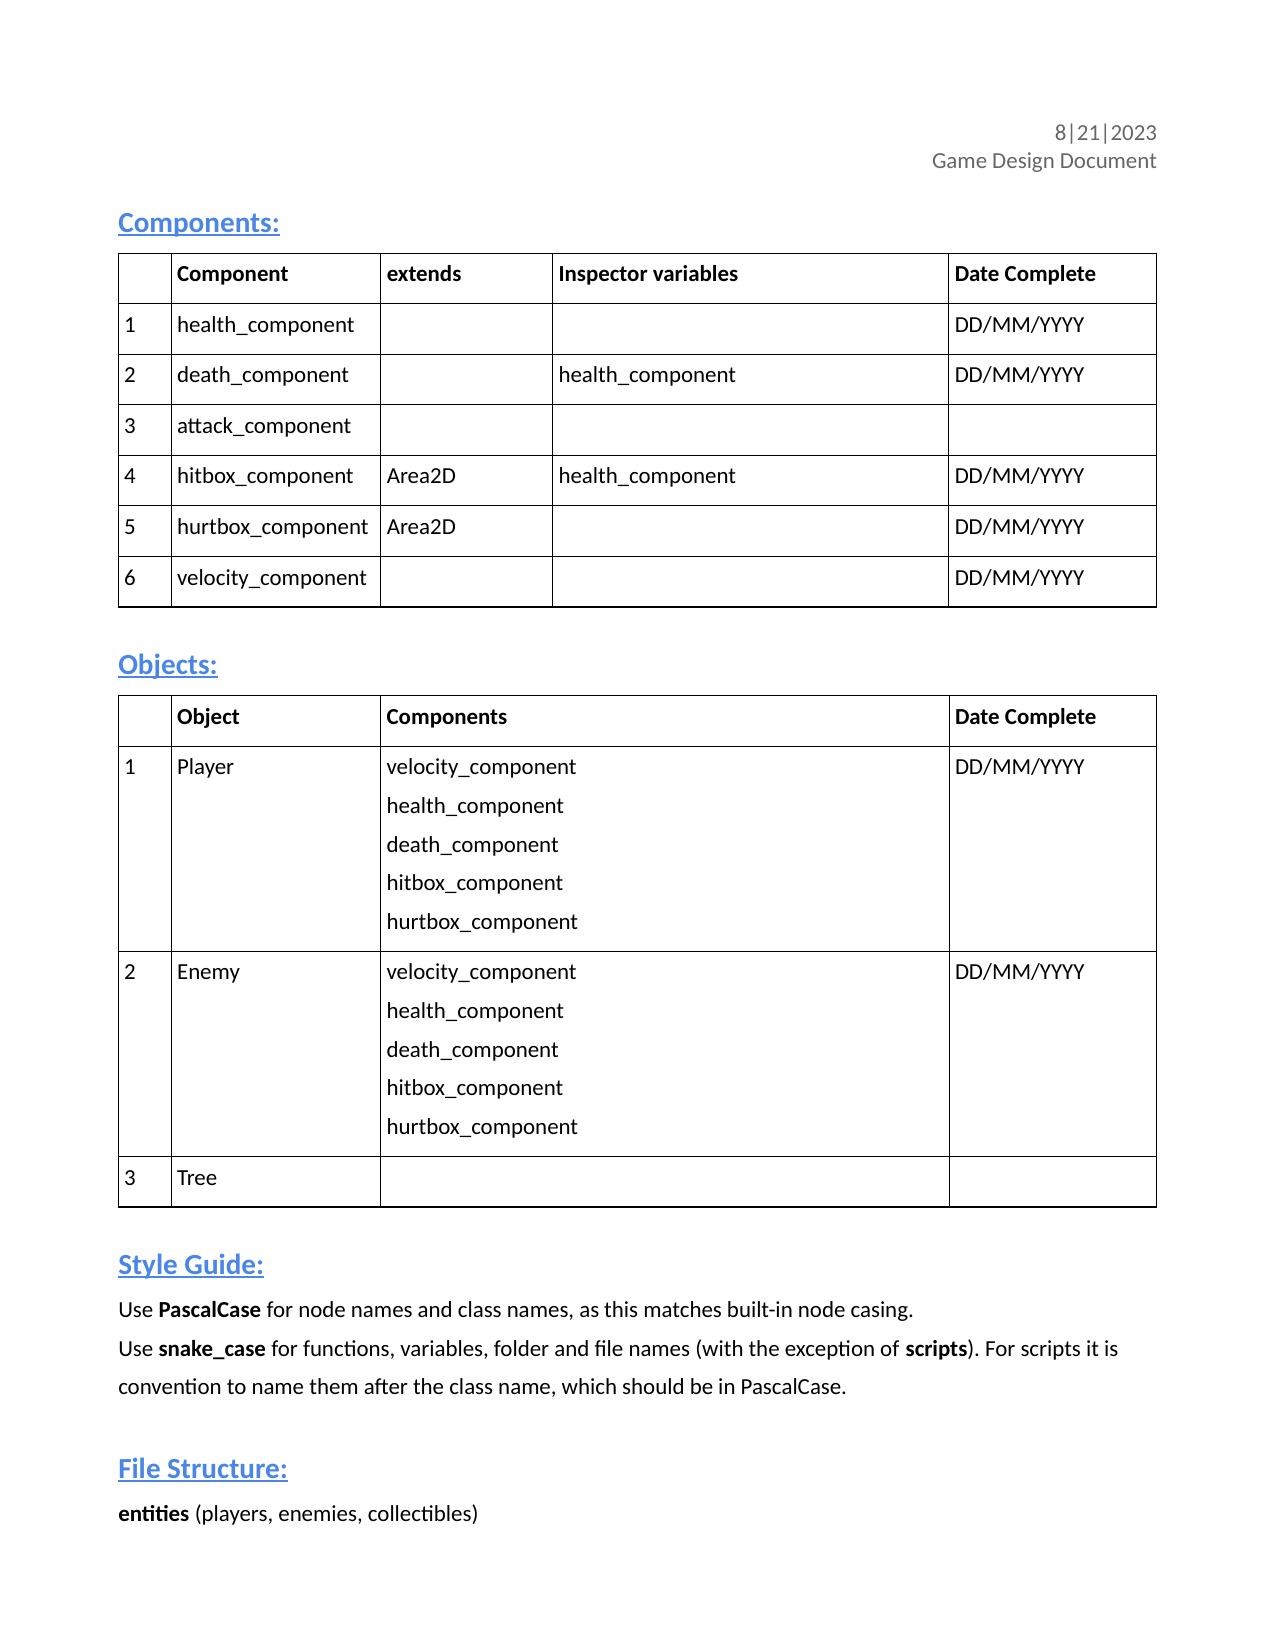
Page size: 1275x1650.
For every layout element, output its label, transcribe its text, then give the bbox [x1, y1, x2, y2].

table_cell [553, 506, 948, 556]
table_header Date Complete [949, 254, 1156, 303]
table_header Inspector variables [553, 254, 948, 303]
text Use PascalCase for node names and class names, as this matches built-in node casing. [118, 1295, 1157, 1323]
table_cell DD/MM/YYYY [949, 456, 1156, 505]
table_header Object [172, 696, 380, 746]
table_cell [949, 405, 1156, 455]
table_header Components [381, 696, 949, 746]
table_cell health_component [553, 355, 948, 404]
table_cell Enemy [172, 952, 380, 1156]
table_cell 6 [119, 557, 171, 606]
table_cell [381, 557, 552, 606]
table_cell [950, 1157, 1156, 1206]
table_cell [381, 355, 552, 404]
table_cell DD/MM/YYYY [949, 355, 1156, 404]
table_cell [381, 1157, 949, 1206]
table_cell Area2D [381, 506, 552, 556]
table_cell 4 [119, 456, 171, 505]
subtitle Style Guide: [118, 1246, 1157, 1282]
table_cell [553, 405, 948, 455]
table_cell [553, 304, 948, 354]
table_cell hitbox_component [172, 456, 380, 505]
table_cell [381, 304, 552, 354]
table_cell [381, 405, 552, 455]
table_cell 1 [119, 747, 171, 951]
table_cell death_component [172, 355, 380, 404]
subtitle Components: [118, 204, 1157, 239]
table_cell Area2D [381, 456, 552, 505]
table_cell 3 [119, 405, 171, 455]
table_header extends [381, 254, 552, 303]
table_cell 2 [119, 952, 171, 1156]
table_cell hurtbox_component [172, 506, 380, 556]
table_cell Tree [172, 1157, 380, 1206]
table_cell DD/MM/YYYY [950, 747, 1156, 951]
table_cell 5 [119, 506, 171, 556]
table_cell DD/MM/YYYY [949, 304, 1156, 354]
subtitle Objects: [118, 646, 1157, 682]
table_cell velocity_component [172, 557, 380, 606]
table_cell DD/MM/YYYY [950, 952, 1156, 1156]
table_header [119, 254, 171, 303]
table_header Date Complete [950, 696, 1156, 746]
table_cell 1 [119, 304, 171, 354]
text entities (players, enemies, collectibles) [118, 1499, 1157, 1527]
table_cell 2 [119, 355, 171, 404]
table_cell [553, 557, 948, 606]
table_cell DD/MM/YYYY [949, 506, 1156, 556]
table_cell velocity_component health_component death_component hitbox_component hurtbox_component [381, 747, 949, 951]
table_cell velocity_component health_component death_component hitbox_component hurtbox_component [381, 952, 949, 1156]
table_cell health_component [553, 456, 948, 505]
table_header [119, 696, 171, 746]
text Use snake_case for functions, variables, folder and file names (with the exception of scripts). For scripts it is convention to name them after the class name, which should be in PascalCase. [118, 1334, 1157, 1400]
table_cell DD/MM/YYYY [949, 557, 1156, 606]
subtitle File Structure: [118, 1450, 1157, 1485]
table_cell health_component [172, 304, 380, 354]
table_cell Player [172, 747, 380, 951]
table_cell attack_component [172, 405, 380, 455]
table_cell 3 [119, 1157, 171, 1206]
table_header Component [172, 254, 380, 303]
